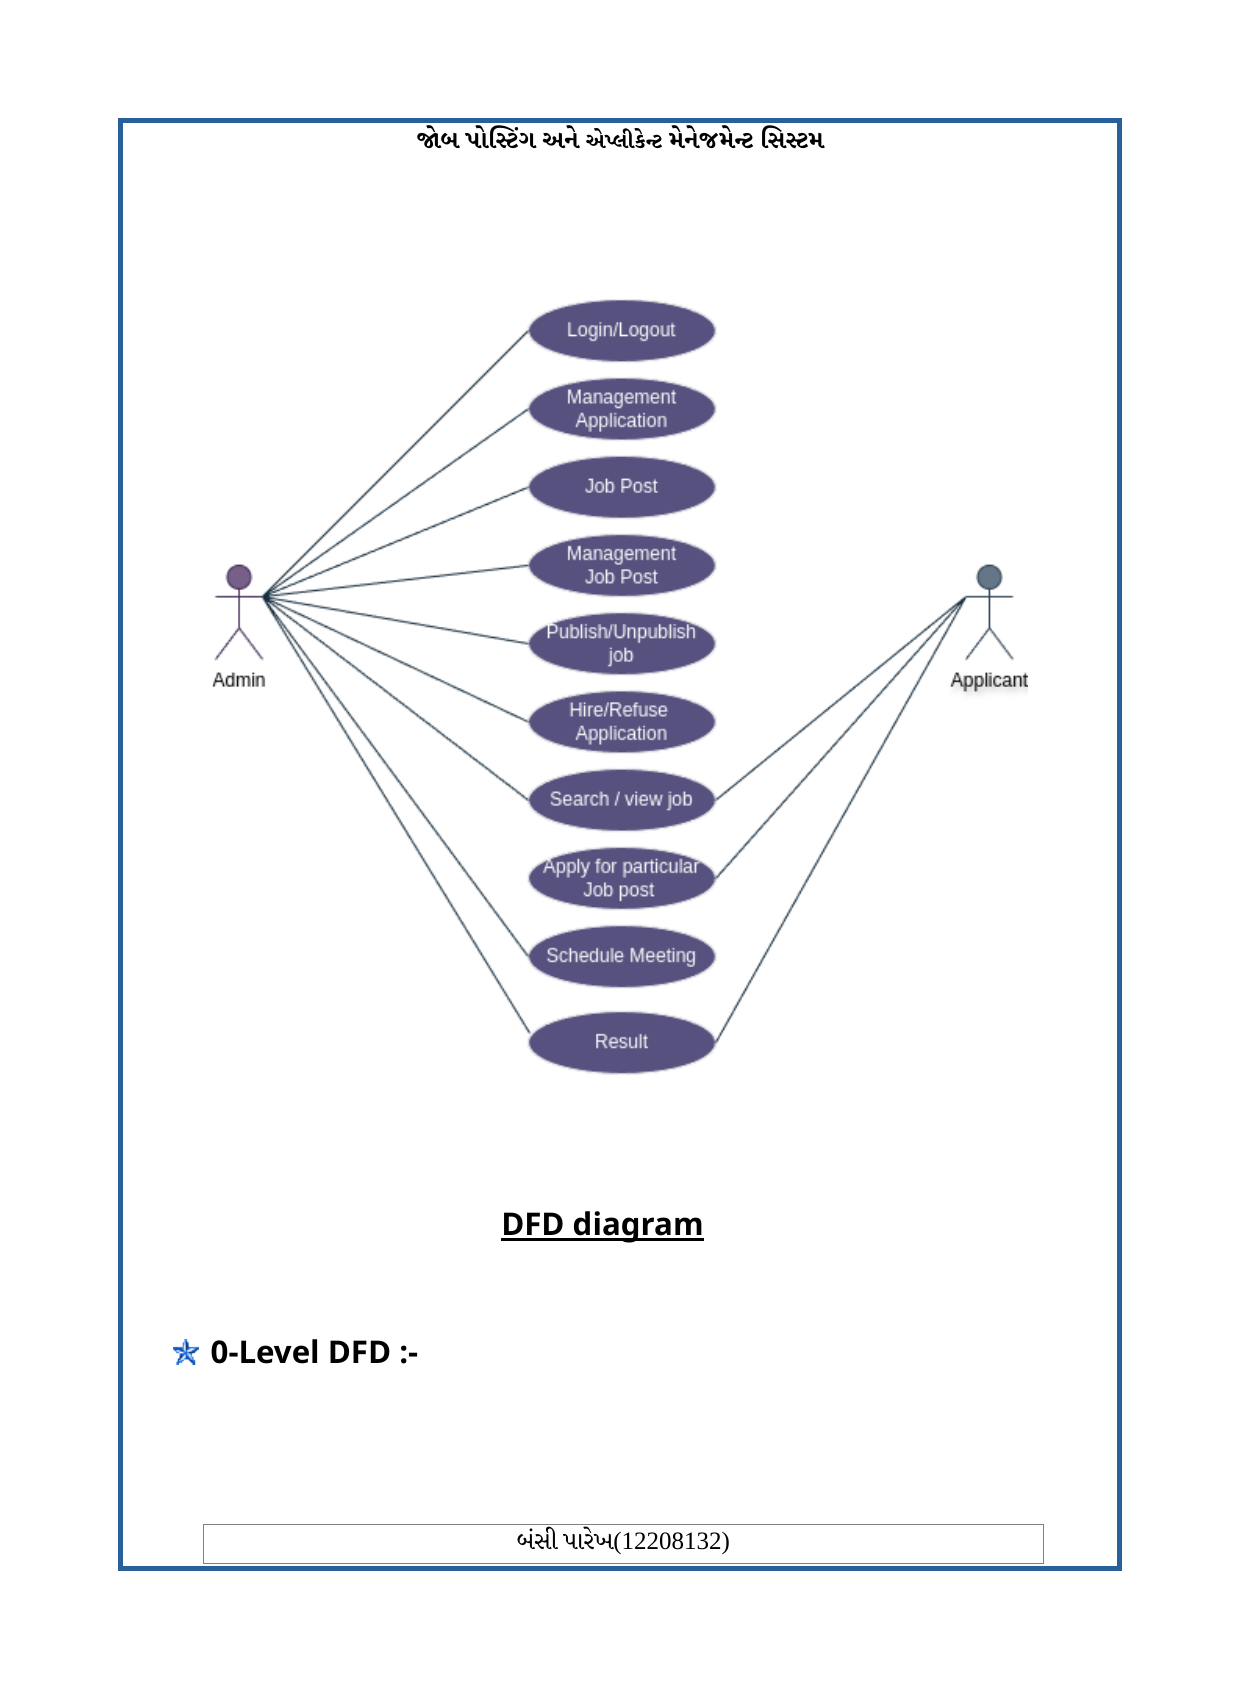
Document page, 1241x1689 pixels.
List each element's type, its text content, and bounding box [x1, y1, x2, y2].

picture [173, 1339, 199, 1365]
picture [212, 299, 1028, 1075]
list 0-Level DFD :- [163, 1330, 1114, 1373]
list DFD diagram [463, 1202, 1114, 1245]
